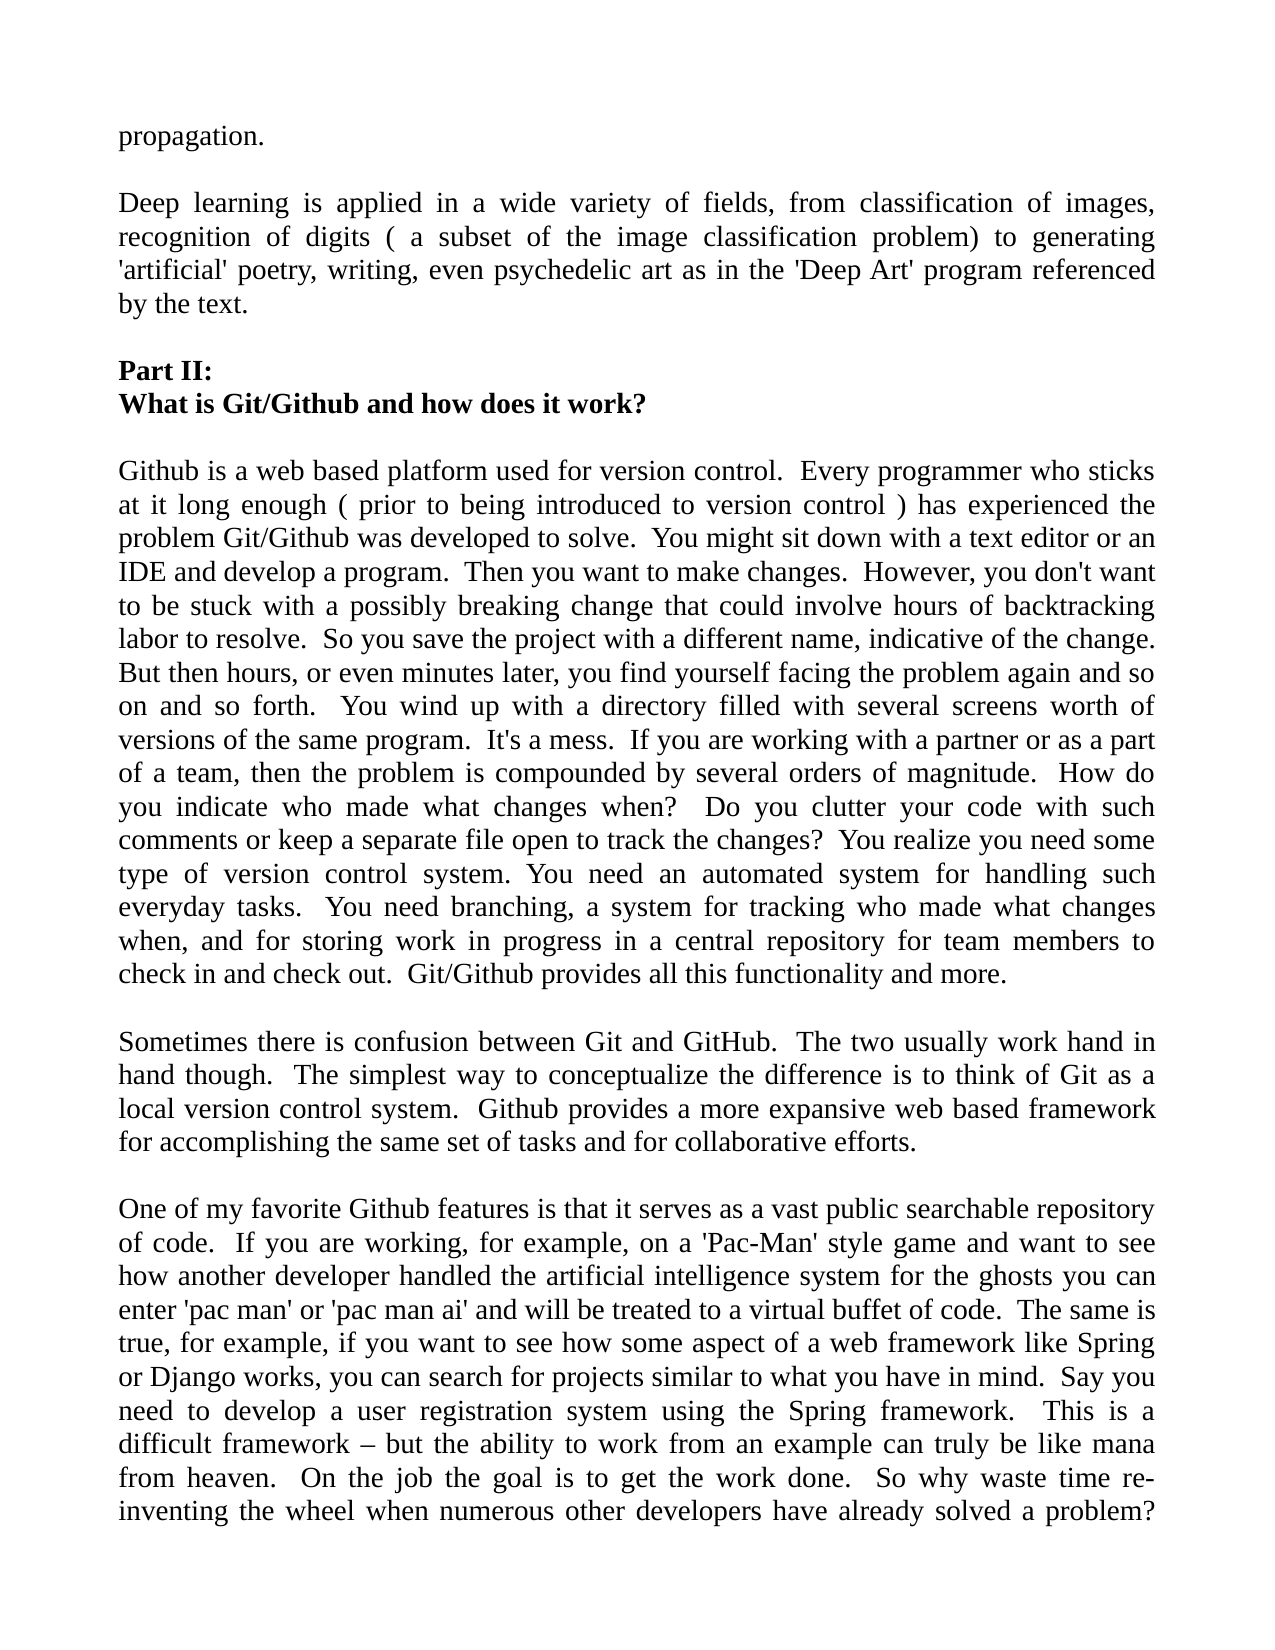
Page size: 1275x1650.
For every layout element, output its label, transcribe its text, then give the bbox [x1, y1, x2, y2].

text Deep learning is applied in a wide variety of fields, from classification of images, recognition of digits ( a subset of the image classification problem) to generating 'artificial' poetry, writing, even psychedelic art as in the 'Deep Art' program referenced by the text. [118, 185, 1157, 319]
text What is Git/Github and how does it work? [118, 386, 1157, 420]
text Github is a web based platform used for version control. Every programmer who sticks at it long enough ( prior to being introduced to version control ) has experienced the problem Git/Github was developed to solve. You might sit down with a text editor or an IDE and develop a program. Then you want to make changes. However, you don't want to be stuck with a possibly breaking change that could involve hours of backtracking labor to resolve. So you save the project with a different name, indicative of the change. But then hours, or even minutes later, you find yourself facing the problem again and so on and so forth. You wind up with a directory filled with several screens worth of versions of the same program. It's a mess. If you are working with a partner or as a part of a team, then the problem is compounded by several orders of magnitude. How do you indicate who made what changes when? Do you clutter your code with such comments or keep a separate file open to track the changes? You realize you need some type of version control system. You need an automated system for handling such everyday tasks. You need branching, a system for tracking who made what changes when, and for storing work in progress in a central repository for team members to check in and check out. Git/Github provides all this functionality and more. [118, 453, 1157, 990]
text One of my favorite Github features is that it serves as a vast public searchable repository of code. If you are working, for example, on a 'Pac-Man' style game and want to see how another developer handled the artificial intelligence system for the ghosts you can enter 'pac man' or 'pac man ai' and will be treated to a virtual buffet of code. The same is true, for example, if you want to see how some aspect of a web framework like Spring or Django works, you can search for projects similar to what you have in mind. Say you need to develop a user registration system using the Spring framework. This is a difficult framework – but the ability to work from an example can truly be like mana from heaven. On the job the goal is to get the work done. So why waste time re-inventing the wheel when numerous other developers have already solved a problem? [118, 1191, 1157, 1527]
text propagation. [118, 118, 1157, 152]
text Sometimes there is confusion between Git and GitHub. The two usually work hand in hand though. The simplest way to conceptualize the difference is to think of Git as a local version control system. Github provides a more expansive web based framework for accomplishing the same set of tasks and for collaborative efforts. [118, 1024, 1157, 1158]
text Part II: [118, 353, 1157, 386]
